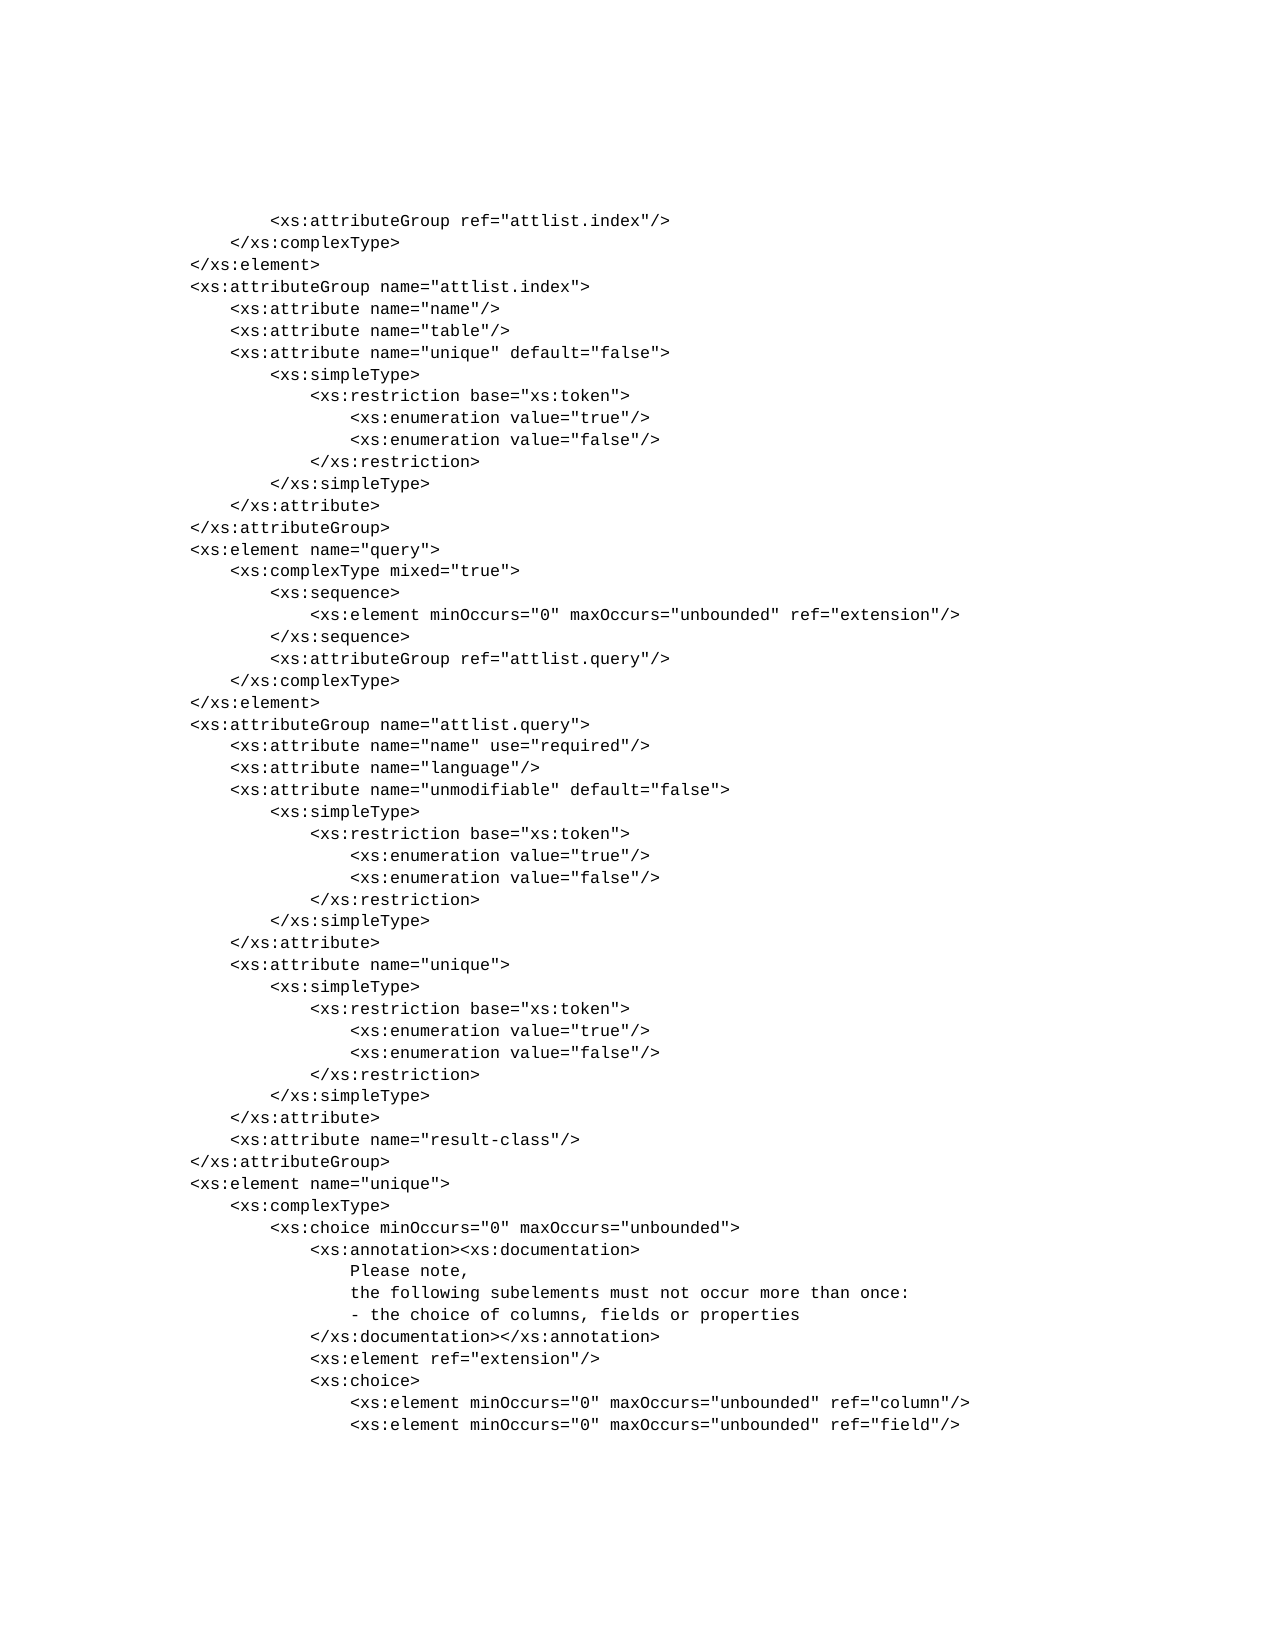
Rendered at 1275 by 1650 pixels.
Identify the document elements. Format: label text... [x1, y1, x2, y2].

text <xs:simpleType> [150, 363, 1125, 385]
text </xs:attribute> [150, 494, 1125, 516]
text </xs:simpleType> [150, 910, 1125, 932]
text <xs:attribute name="unique" default="false"> [150, 341, 1125, 363]
text </xs:element> [150, 691, 1125, 713]
text </xs:simpleType> [150, 472, 1125, 494]
text </xs:sequence> [150, 626, 1125, 647]
text <xs:attributeGroup name="attlist.index"> [150, 276, 1125, 297]
text <xs:element ref="extension"/> [150, 1347, 1125, 1369]
text <xs:element name="unique"> [150, 1172, 1125, 1194]
text </xs:attribute> [150, 1107, 1125, 1129]
text <xs:sequence> [150, 582, 1125, 604]
text <xs:complexType> [150, 1194, 1125, 1216]
text </xs:restriction> [150, 451, 1125, 472]
text <xs:element minOccurs="0" maxOccurs="unbounded" ref="field"/> [150, 1413, 1125, 1435]
text </xs:attributeGroup> [150, 516, 1125, 538]
text </xs:simpleType> [150, 1085, 1125, 1107]
text <xs:attribute name="language"/> [150, 757, 1125, 779]
text <xs:enumeration value="false"/> [150, 866, 1125, 888]
text <xs:attribute name="table"/> [150, 319, 1125, 341]
text <xs:attribute name="unique"> [150, 954, 1125, 976]
text Please note, [150, 1260, 1125, 1282]
text <xs:simpleType> [150, 976, 1125, 997]
text <xs:attribute name="name"/> [150, 297, 1125, 319]
text </xs:element> [150, 254, 1125, 276]
text <xs:choice> [150, 1369, 1125, 1391]
text <xs:enumeration value="false"/> [150, 429, 1125, 451]
text </xs:restriction> [150, 1063, 1125, 1085]
text <xs:attributeGroup name="attlist.query"> [150, 713, 1125, 735]
text </xs:complexType> [150, 669, 1125, 691]
text the following subelements must not occur more than once: [150, 1282, 1125, 1304]
text <xs:choice minOccurs="0" maxOccurs="unbounded"> [150, 1216, 1125, 1238]
text <xs:attribute name="result-class"/> [150, 1129, 1125, 1151]
text <xs:enumeration value="true"/> [150, 1019, 1125, 1041]
text <xs:element minOccurs="0" maxOccurs="unbounded" ref="column"/> [150, 1391, 1125, 1413]
text <xs:attribute name="name" use="required"/> [150, 735, 1125, 757]
text </xs:complexType> [150, 232, 1125, 254]
text <xs:element minOccurs="0" maxOccurs="unbounded" ref="extension"/> [150, 604, 1125, 626]
text </xs:restriction> [150, 888, 1125, 910]
text <xs:annotation><xs:documentation> [150, 1238, 1125, 1260]
text <xs:enumeration value="true"/> [150, 407, 1125, 429]
text <xs:enumeration value="false"/> [150, 1041, 1125, 1063]
text <xs:attributeGroup ref="attlist.index"/> [150, 210, 1125, 232]
text </xs:attribute> [150, 932, 1125, 954]
text <xs:restriction base="xs:token"> [150, 822, 1125, 844]
text <xs:element name="query"> [150, 538, 1125, 560]
text - the choice of columns, fields or properties [150, 1304, 1125, 1326]
text <xs:restriction base="xs:token"> [150, 385, 1125, 407]
text <xs:attributeGroup ref="attlist.query"/> [150, 647, 1125, 669]
text <xs:attribute name="unmodifiable" default="false"> [150, 779, 1125, 801]
text <xs:restriction base="xs:token"> [150, 997, 1125, 1019]
text </xs:attributeGroup> [150, 1151, 1125, 1172]
text <xs:enumeration value="true"/> [150, 844, 1125, 866]
text <xs:simpleType> [150, 801, 1125, 822]
text <xs:complexType mixed="true"> [150, 560, 1125, 582]
text </xs:documentation></xs:annotation> [150, 1326, 1125, 1347]
